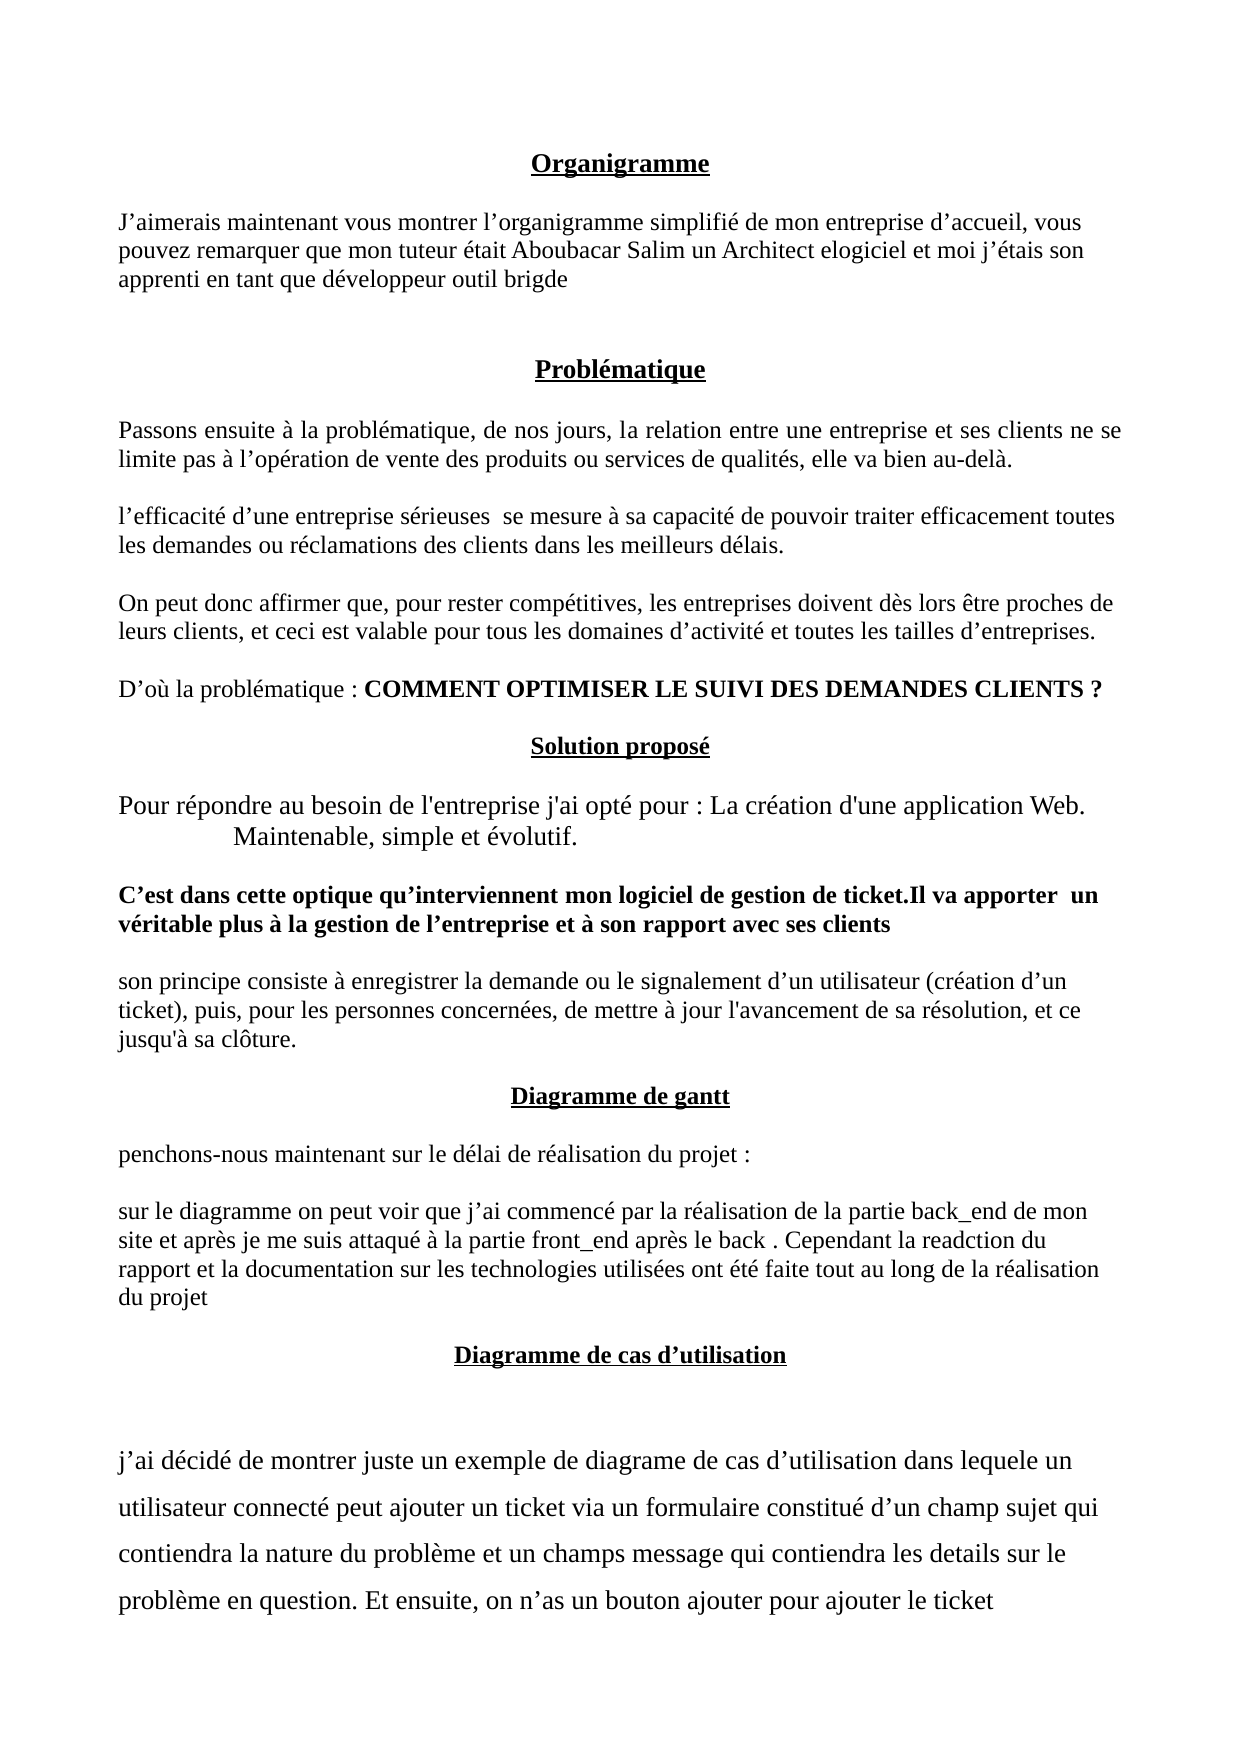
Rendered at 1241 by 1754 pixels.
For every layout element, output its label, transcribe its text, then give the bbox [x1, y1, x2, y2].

text Solution proposé [118, 731, 1122, 760]
text Pour répondre au besoin de l'entreprise j'ai opté pour : La création d'une application Web. [118, 789, 1122, 820]
text D’où la problématique : COMMENT OPTIMISER LE SUIVI DES DEMANDES CLIENTS ? [118, 674, 1122, 703]
text j’ai décidé de montrer juste un exemple de diagrame de cas d’utilisation dans lequele un utilisateur connecté peut ajouter un ticket via un formulaire constitué d’un champ sujet qui contiendra la nature du problème et un champs message qui contiendra les details sur le problème en question. Et ensuite, on n’as un bouton ajouter pour ajouter le ticket [118, 1444, 1122, 1615]
text Passons ensuite à la problématique, de nos jours, la relation entre une entreprise et ses clients ne se limite pas à l’opération de vente des produits ou services de qualités, elle va bien au-delà. [118, 415, 1122, 473]
text On peut donc affirmer que, pour rester compétitives, les entreprises doivent dès lors être proches de leurs clients, et ceci est valable pour tous les domaines d’activité et toutes les tailles d’entreprises. [118, 588, 1122, 645]
text l’efficacité d’une entreprise sérieuses se mesure à sa capacité de pouvoir traiter efficacement toutes les demandes ou réclamations des clients dans les meilleurs délais. [118, 501, 1122, 559]
text Maintenable, simple et évolutif. [118, 820, 1122, 851]
text J’aimerais maintenant vous montrer l’organigramme simplifié de mon entreprise d’accueil, vous pouvez remarquer que mon tuteur était Aboubacar Salim un Architect elogiciel et moi j’étais son apprenti en tant que développeur outil brigde [118, 207, 1122, 293]
text son principe consiste à enregistrer la demande ou le signalement d’un utilisateur (création d’un ticket), puis, pour les personnes concernées, de mettre à jour l'avancement de sa résolution, et ce jusqu'à sa clôture. [118, 966, 1122, 1052]
text penchons-nous maintenant sur le délai de réalisation du projet : [118, 1139, 1122, 1167]
text sur le diagramme on peut voir que j’ai commencé par la réalisation de la partie back_end de mon site et après je me suis attaqué à la partie front_end après le back . Cependant la readction du rapport et la documentation sur les technologies utilisées ont été faite tout au long de la réalisation du projet [118, 1196, 1122, 1311]
text C’est dans cette optique qu’interviennent mon logiciel de gestion de ticket.Il va apporter un véritable plus à la gestion de l’entreprise et à son rapport avec ses clients [118, 880, 1122, 937]
text Diagramme de gantt [118, 1081, 1122, 1110]
text Diagramme de cas d’utilisation [118, 1340, 1122, 1369]
text Organigramme [118, 147, 1122, 178]
text Problématique [118, 353, 1122, 384]
